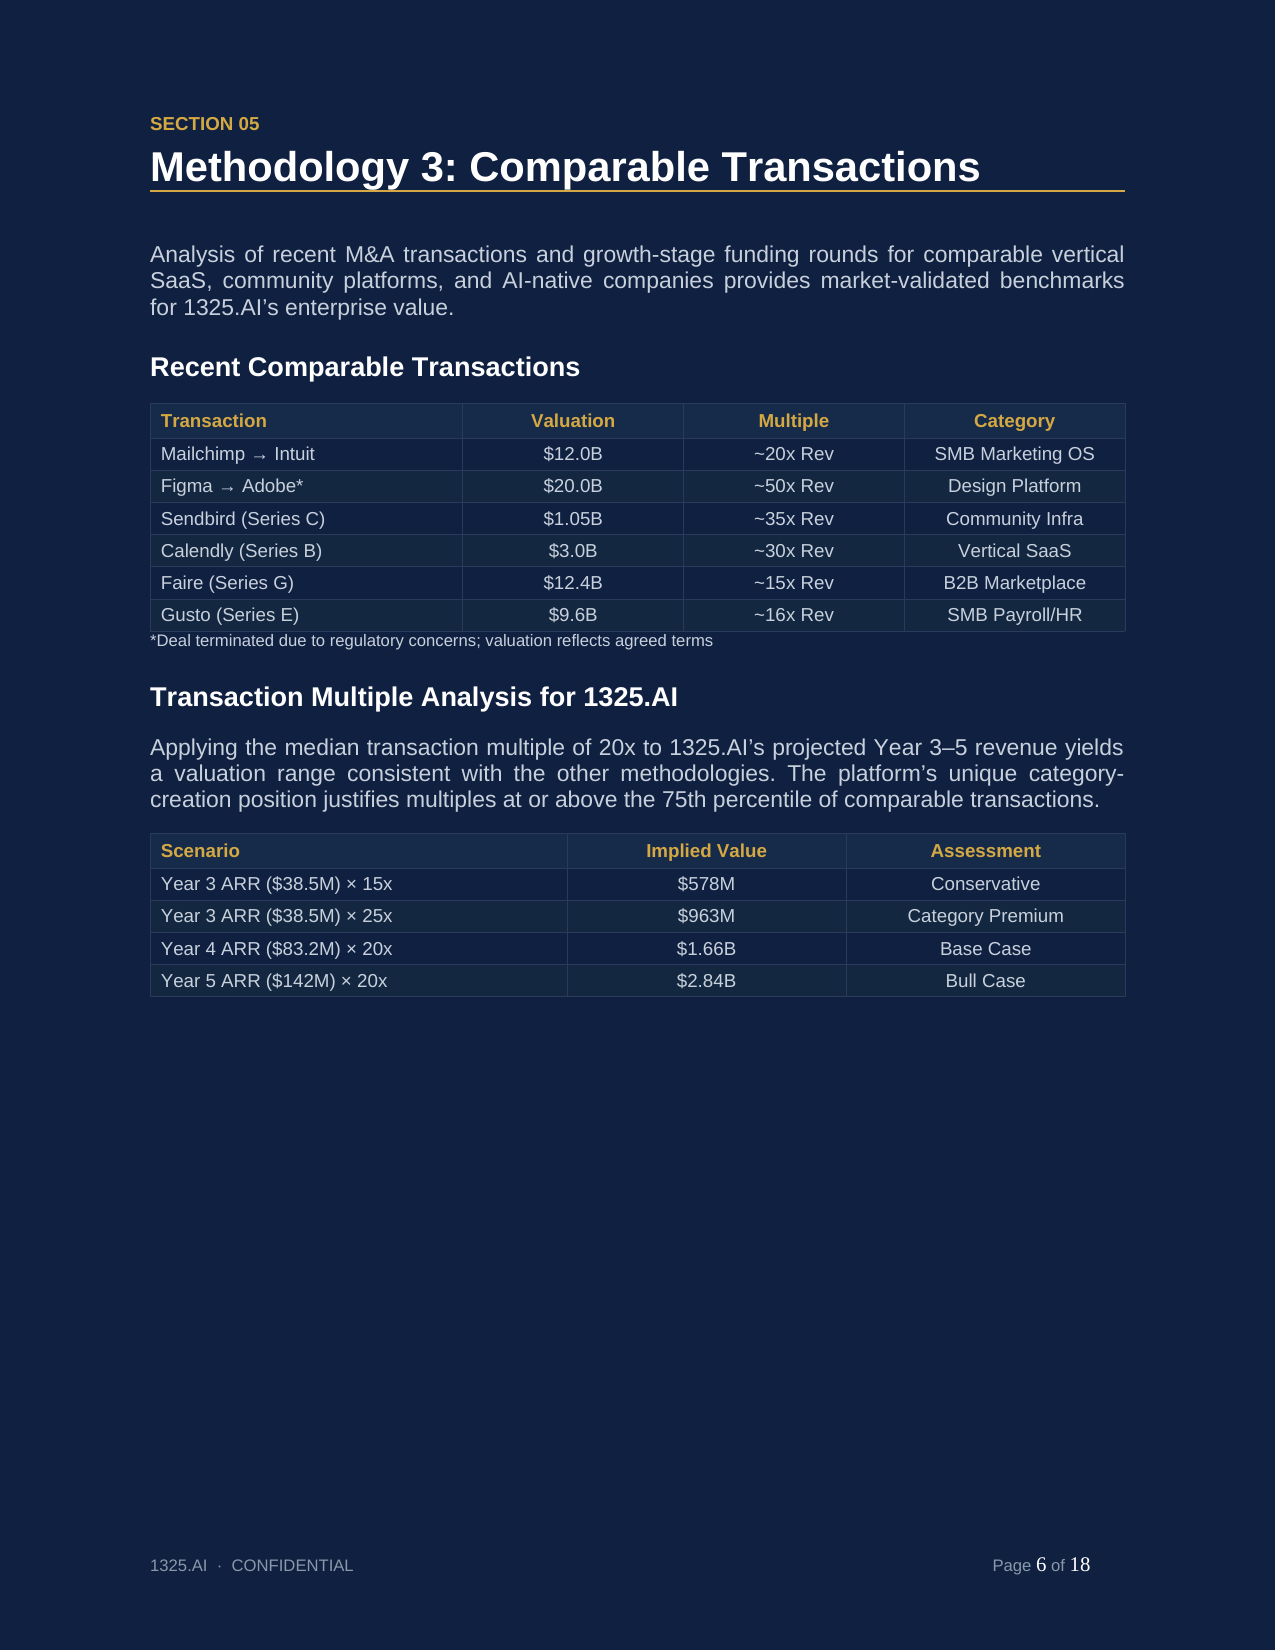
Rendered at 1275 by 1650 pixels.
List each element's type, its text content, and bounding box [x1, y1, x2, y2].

table_cell Base Case [847, 933, 1125, 964]
table_cell $3.0B [463, 535, 683, 566]
table_header Category [905, 404, 1125, 438]
table_cell Community Infra [905, 503, 1125, 534]
table_cell Mailchimp → Intuit [151, 439, 462, 470]
table_header Implied Value [568, 834, 846, 868]
table_cell Year 4 ARR ($83.2M) × 20x [151, 933, 567, 964]
table_cell Calendly (Series B) [151, 535, 462, 566]
table_cell Design Platform [905, 471, 1125, 502]
text SECTION 05 [150, 112, 1125, 134]
table_cell $2.84B [568, 965, 846, 996]
table_header Scenario [151, 834, 567, 868]
table_cell Year 5 ARR ($142M) × 20x [151, 965, 567, 996]
table_cell ~30x Rev [684, 535, 904, 566]
table_cell $963M [568, 901, 846, 932]
table_cell Sendbird (Series C) [151, 503, 462, 534]
table_header Valuation [463, 404, 683, 438]
text Applying the median transaction multiple of 20x to 1325.AI’s projected Year 3–5 revenue yields a valuation range consistent with the other methodologies. The platform’s unique category-creation position justifies multiples at or above the 75th percentile of comparable transactions. [150, 733, 1125, 812]
table_cell $9.6B [463, 600, 683, 631]
table_header Transaction [151, 404, 462, 438]
table_cell ~50x Rev [684, 471, 904, 502]
table_cell $578M [568, 869, 846, 900]
table_header Assessment [847, 834, 1125, 868]
table_cell $12.4B [463, 567, 683, 598]
text Analysis of recent M&A transactions and growth-stage funding rounds for comparable vertical SaaS, community platforms, and AI-native companies provides market-validated benchmarks for 1325.AI’s enterprise value. [150, 241, 1125, 320]
table_cell B2B Marketplace [905, 567, 1125, 598]
table_cell Figma → Adobe* [151, 471, 462, 502]
table_cell ~20x Rev [684, 439, 904, 470]
table_cell SMB Marketing OS [905, 439, 1125, 470]
table_cell $12.0B [463, 439, 683, 470]
table_cell $20.0B [463, 471, 683, 502]
table_cell ~35x Rev [684, 503, 904, 534]
text Methodology 3: Comparable Transactions [150, 142, 1125, 190]
table_cell Gusto (Series E) [151, 600, 462, 631]
table_cell SMB Payroll/HR [905, 600, 1125, 631]
table_cell ~15x Rev [684, 567, 904, 598]
table_cell Year 3 ARR ($38.5M) × 25x [151, 901, 567, 932]
table_cell $1.05B [463, 503, 683, 534]
table_cell Conservative [847, 869, 1125, 900]
text Transaction Multiple Analysis for 1325.AI [150, 681, 1125, 713]
text Recent Comparable Transactions [150, 351, 1125, 382]
text *Deal terminated due to regulatory concerns; valuation reflects agreed terms [150, 632, 1125, 650]
table_header Multiple [684, 404, 904, 438]
table_cell Vertical SaaS [905, 535, 1125, 566]
table_cell $1.66B [568, 933, 846, 964]
table_cell Bull Case [847, 965, 1125, 996]
table_cell Category Premium [847, 901, 1125, 932]
table_cell Year 3 ARR ($38.5M) × 15x [151, 869, 567, 900]
table_cell Faire (Series G) [151, 567, 462, 598]
table_cell ~16x Rev [684, 600, 904, 631]
